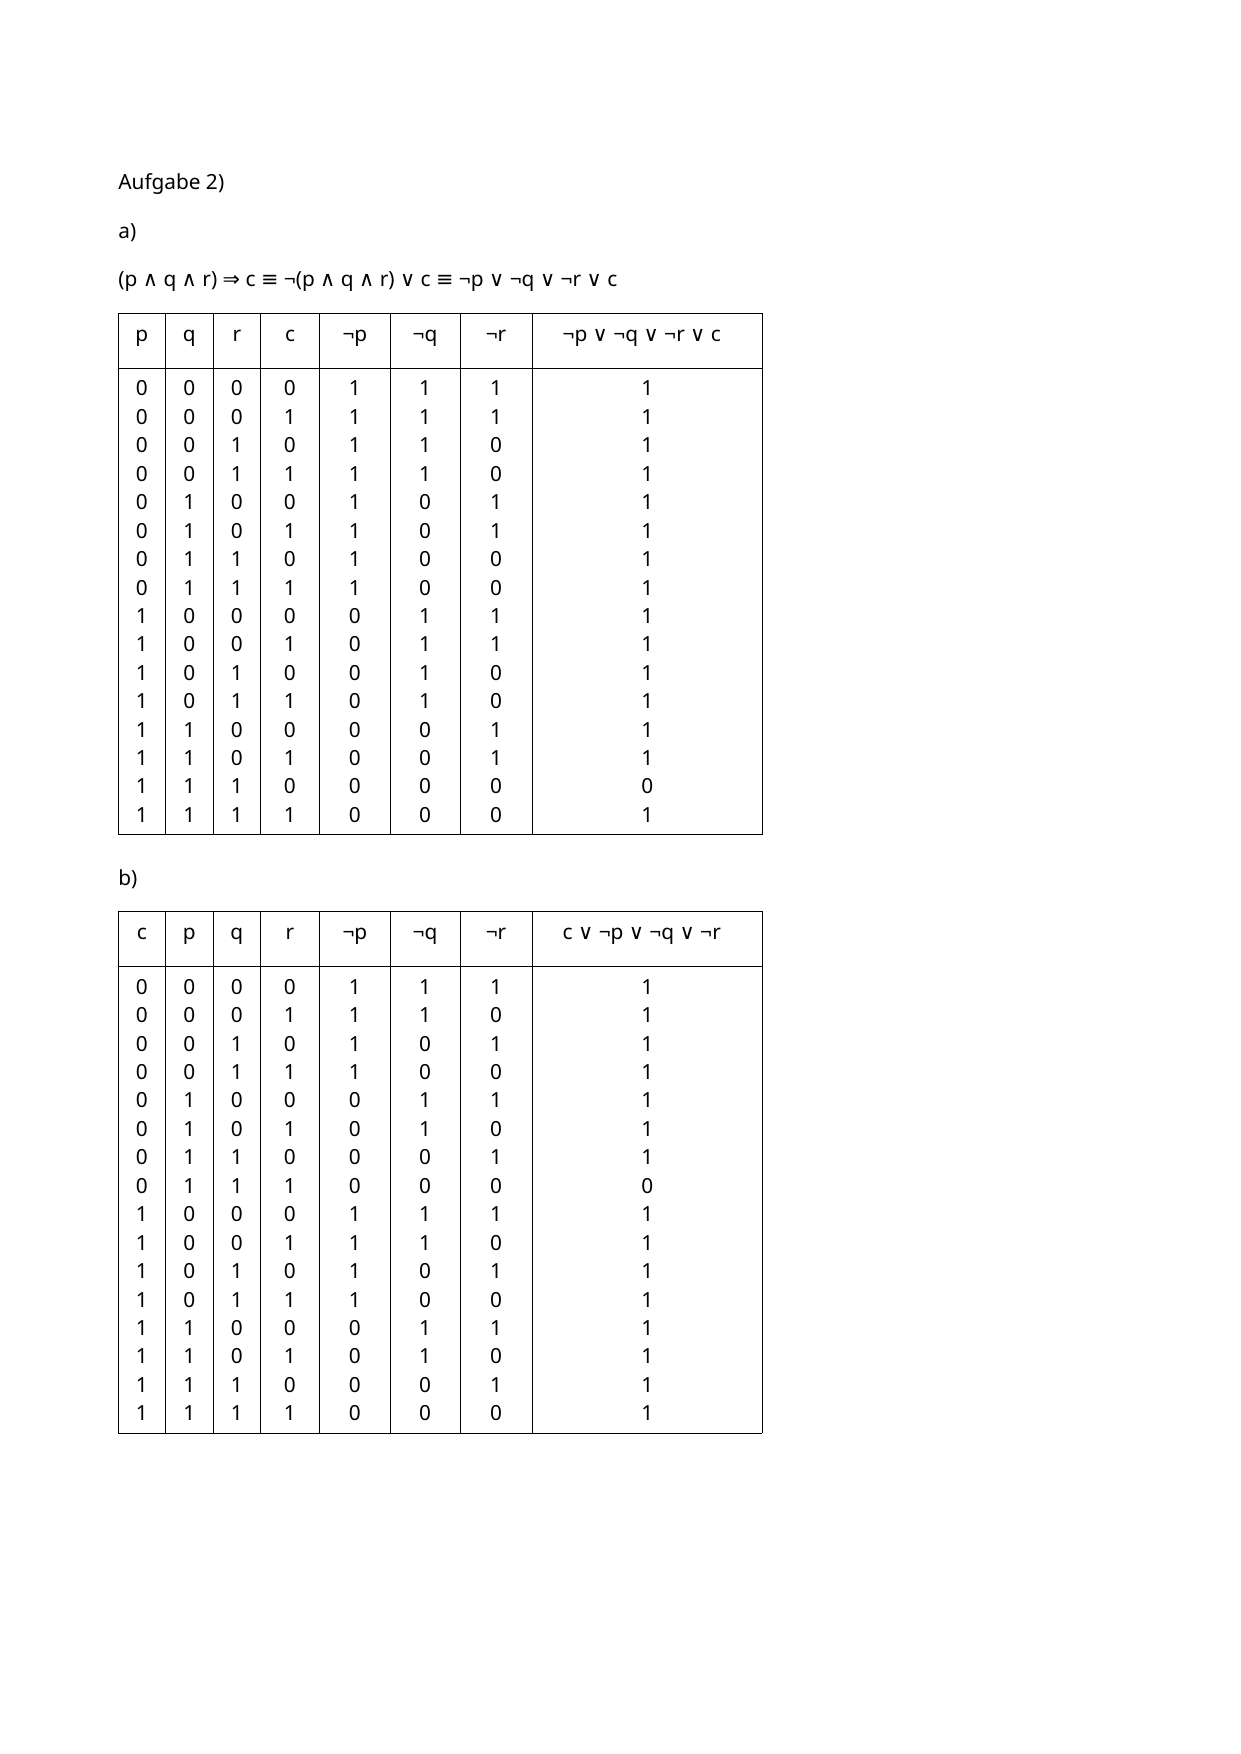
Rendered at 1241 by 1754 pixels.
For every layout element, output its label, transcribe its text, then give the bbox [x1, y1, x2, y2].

table_header ¬r [461, 314, 532, 368]
table_header q [214, 912, 260, 966]
table_cell 0 0 1 1 0 0 1 1 0 0 1 1 0 0 1 1 [214, 369, 260, 834]
table_cell 1 1 0 0 1 1 0 0 1 1 0 0 1 1 0 0 [391, 967, 460, 1433]
table_header c [119, 912, 165, 966]
text b) [118, 863, 1122, 891]
table_header p [166, 912, 213, 966]
table_header r [261, 912, 319, 966]
table_header ¬p ∨ ¬q ∨ ¬r ∨ c [533, 314, 762, 368]
table_cell 0 0 0 0 1 1 1 1 0 0 0 0 1 1 1 1 [166, 369, 213, 834]
table_header ¬p [320, 912, 390, 966]
table_cell 1 1 1 1 1 1 1 0 1 1 1 1 1 1 1 1 [533, 967, 762, 1433]
table_cell 0 1 0 1 0 1 0 1 0 1 0 1 0 1 0 1 [261, 967, 319, 1433]
table_cell 1 0 1 0 1 0 1 0 1 0 1 0 1 0 1 0 [461, 967, 532, 1433]
table_cell 1 1 1 1 0 0 0 0 1 1 1 1 0 0 0 0 [391, 369, 460, 834]
table_header c ∨ ¬p ∨ ¬q ∨ ¬r [533, 912, 762, 966]
table_header ¬q [391, 314, 460, 368]
table_cell 1 1 1 1 0 0 0 0 1 1 1 1 0 0 0 0 [320, 967, 390, 1433]
table_header q [166, 314, 213, 368]
text a) [118, 216, 1122, 244]
table_header c [261, 314, 319, 368]
table_cell 1 1 0 0 1 1 0 0 1 1 0 0 1 1 0 0 [461, 369, 532, 834]
table_cell 0 0 1 1 0 0 1 1 0 0 1 1 0 0 1 1 [214, 967, 260, 1433]
table_cell 0 1 0 1 0 1 0 1 0 1 0 1 0 1 0 1 [261, 369, 319, 834]
table_cell 1 1 1 1 1 1 1 1 0 0 0 0 0 0 0 0 [320, 369, 390, 834]
table_header r [214, 314, 260, 368]
table_cell 0 0 0 0 1 1 1 1 0 0 0 0 1 1 1 1 [166, 967, 213, 1433]
table_header ¬r [461, 912, 532, 966]
table_header p [119, 314, 165, 368]
text (p ∧ q ∧ r) ⇒ c ≡ ¬(p ∧ q ∧ r) ∨ c ≡ ¬p ∨ ¬q ∨ ¬r ∨ c [118, 264, 1122, 293]
text Aufgabe 2) [118, 167, 1122, 196]
table_cell 0 0 0 0 0 0 0 0 1 1 1 1 1 1 1 1 [119, 967, 165, 1433]
table_header ¬p [320, 314, 390, 368]
table_header ¬q [391, 912, 460, 966]
table_cell 1 1 1 1 1 1 1 1 1 1 1 1 1 1 0 1 [533, 369, 762, 834]
table_cell 0 0 0 0 0 0 0 0 1 1 1 1 1 1 1 1 [119, 369, 165, 834]
